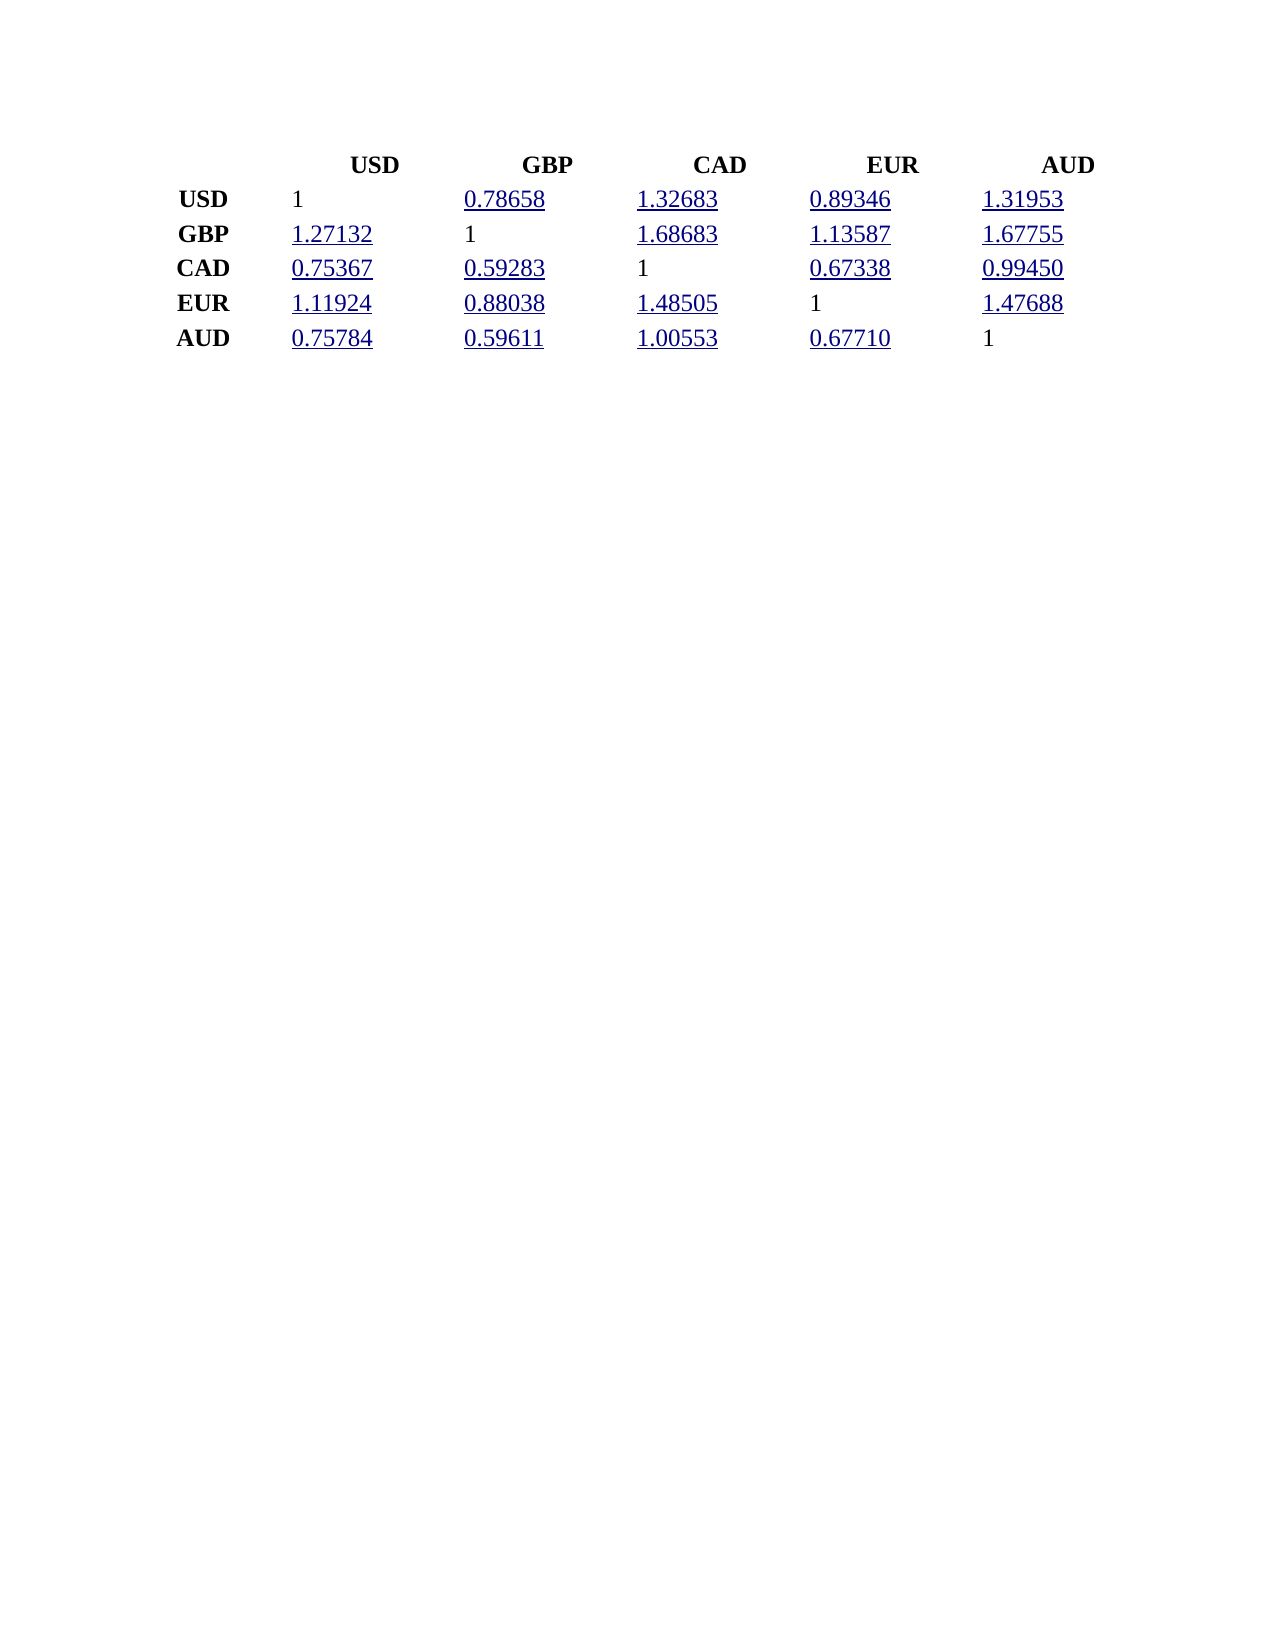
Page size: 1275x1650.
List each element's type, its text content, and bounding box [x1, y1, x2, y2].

table_cell 1.13587 [806, 216, 979, 251]
table_cell 0.89346 [806, 181, 979, 216]
table_cell 0.88038 [461, 285, 634, 320]
table_cell 0.59611 [461, 320, 634, 354]
table_cell 1 [979, 320, 1157, 354]
table_cell 0.99450 [979, 251, 1157, 285]
table_cell 1.27132 [289, 216, 461, 251]
table_header GBP [461, 147, 634, 181]
table_header EUR [806, 147, 979, 181]
table_cell 1.31953 [979, 181, 1157, 216]
table_header AUD [979, 147, 1157, 181]
table_cell 0.67338 [806, 251, 979, 285]
table_cell 1.68683 [634, 216, 806, 251]
table_header CAD [634, 147, 806, 181]
table_cell AUD [118, 320, 288, 354]
table_cell EUR [118, 285, 288, 320]
table_cell 0.59283 [461, 251, 634, 285]
table_cell 1.67755 [979, 216, 1157, 251]
table_cell 0.78658 [461, 181, 634, 216]
table_header USD [289, 147, 461, 181]
table_cell USD [118, 181, 288, 216]
table_cell 1 [806, 285, 979, 320]
table_header [118, 147, 288, 181]
table_cell 1 [634, 251, 806, 285]
table_cell 0.67710 [806, 320, 979, 354]
table_cell 0.75367 [289, 251, 461, 285]
table_cell 1.11924 [289, 285, 461, 320]
table_cell 0.75784 [289, 320, 461, 354]
table_cell 1 [289, 181, 461, 216]
table_cell 1.32683 [634, 181, 806, 216]
table_cell CAD [118, 251, 288, 285]
table_cell 1.48505 [634, 285, 806, 320]
table_cell 1.00553 [634, 320, 806, 354]
table_cell 1.47688 [979, 285, 1157, 320]
table_cell GBP [118, 216, 288, 251]
table_cell 1 [461, 216, 634, 251]
